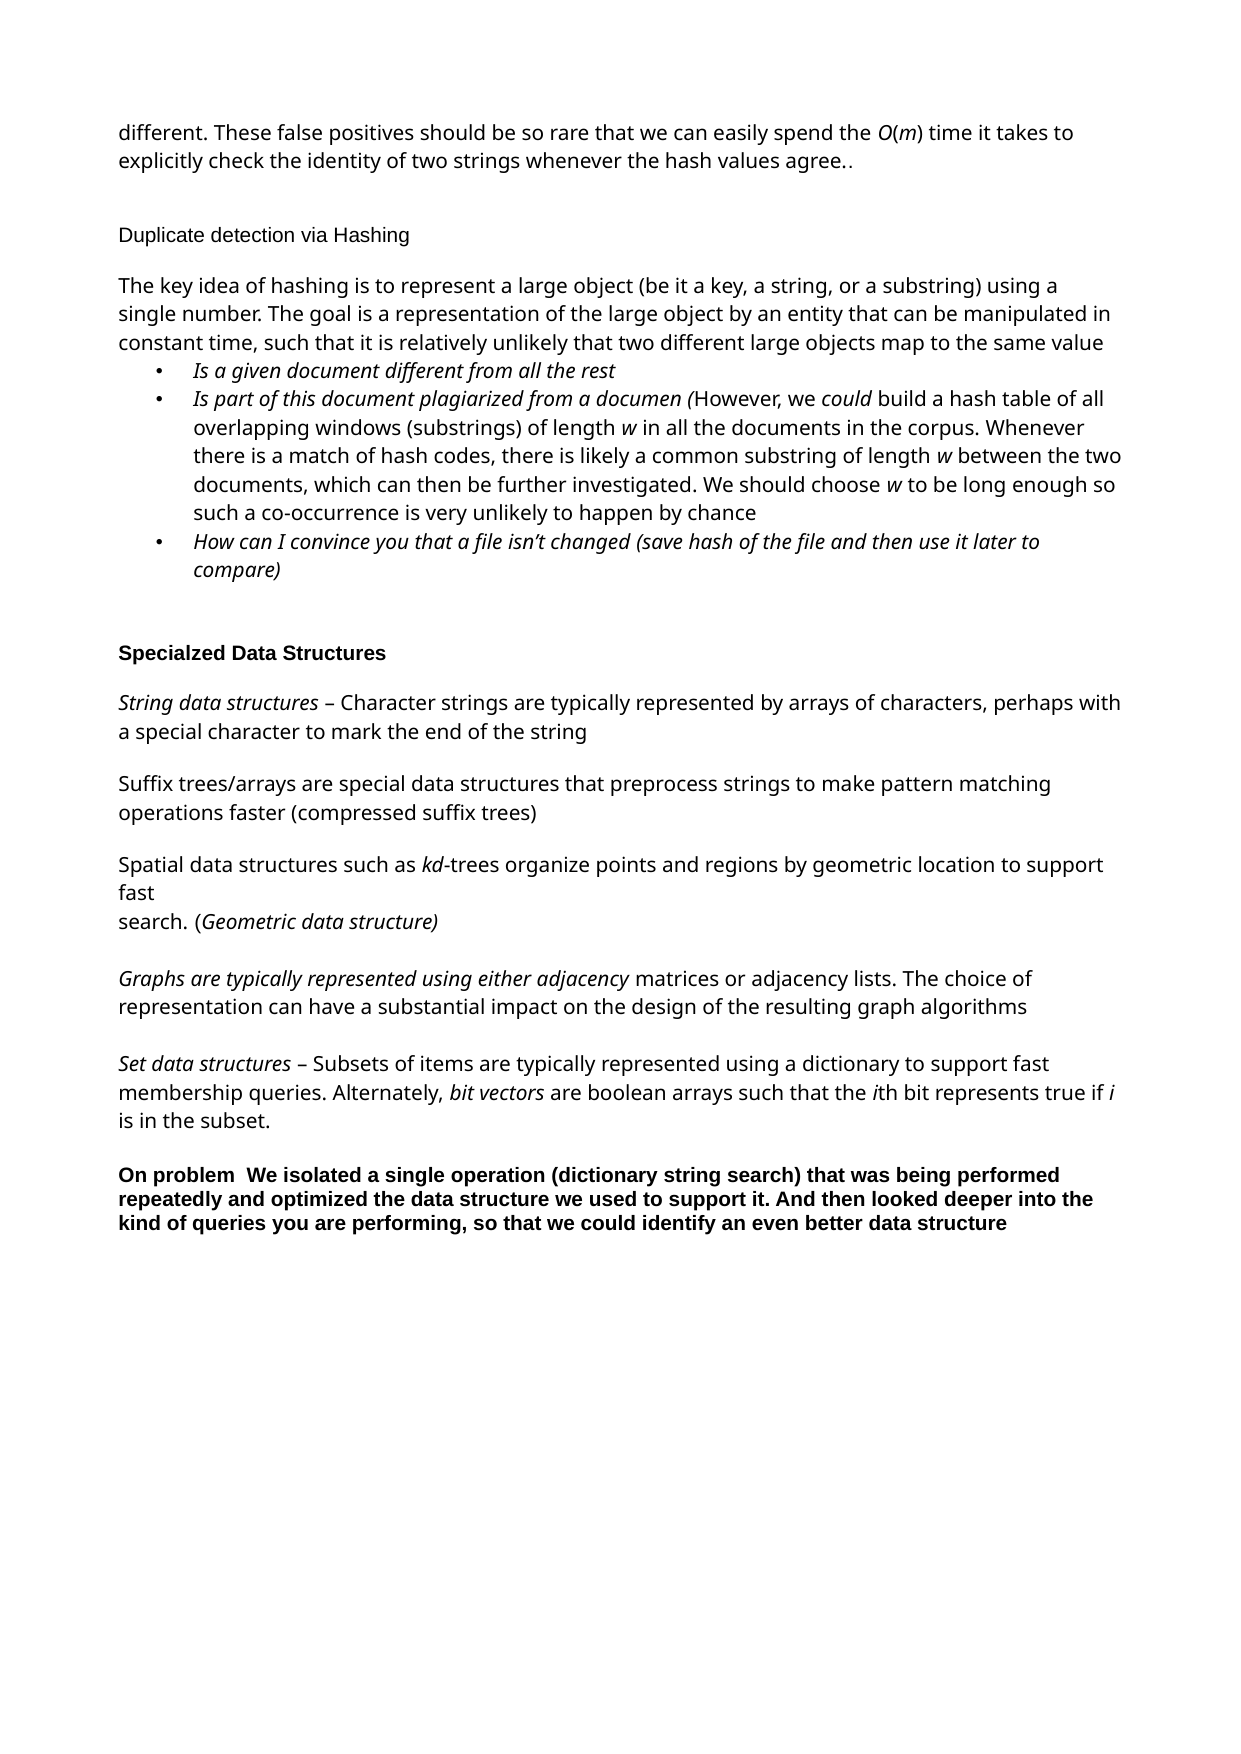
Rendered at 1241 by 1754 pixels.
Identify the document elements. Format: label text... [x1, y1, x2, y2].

text search. (Geometric data structure) [118, 907, 1122, 935]
text Duplicate detection via Hashing [118, 223, 1122, 247]
list Is a given document different from all the rest [156, 356, 1122, 384]
text String data structures – Character strings are typically represented by arrays of characters, perhaps with a special character to mark the end of the string [118, 688, 1122, 745]
text The key idea of hashing is to represent a large object (be it a key, a string, or a substring) using a single number. The goal is a representation of the large object by an entity that can be manipulated in constant time, such that it is relatively unlikely that two different large objects map to the same value [118, 271, 1122, 356]
text different. These false positives should be so rare that we can easily spend the O(m) time it takes to explicitly check the identity of two strings whenever the hash values agree.. [118, 118, 1122, 175]
text Suffix trees/arrays are special data structures that preprocess strings to make pattern matching operations faster (compressed suffix trees) [118, 769, 1122, 826]
list Is part of this document plagiarized from a documen (However, we could build a hash table of all overlapping windows (substrings) of length w in all the documents in the corpus. Whenever there is a match of hash codes, there is likely a common substring of length w between the two documents, which can then be further investigated. We should choose w to be long enough so such a co-occurrence is very unlikely to happen by chance [156, 384, 1122, 527]
text Set data structures – Subsets of items are typically represented using a dictionary to support fast membership queries. Alternately, bit vectors are boolean arrays such that the ith bit represents true if i is in the subset. [118, 1049, 1122, 1134]
text Specialzed Data Structures [118, 641, 1122, 664]
text Spatial data structures such as kd-trees organize points and regions by geometric location to support fast [118, 850, 1122, 907]
text On problem We isolated a single operation (dictionary string search) that was being performed repeatedly and optimized the data structure we used to support it. And then looked deeper into the kind of queries you are performing, so that we could identify an even better data structure [118, 1163, 1122, 1235]
text Graphs are typically represented using either adjacency matrices or adjacency lists. The choice of representation can have a substantial impact on the design of the resulting graph algorithms [118, 964, 1122, 1021]
list How can I convince you that a file isn’t changed (save hash of the file and then use it later to compare) [156, 527, 1122, 584]
